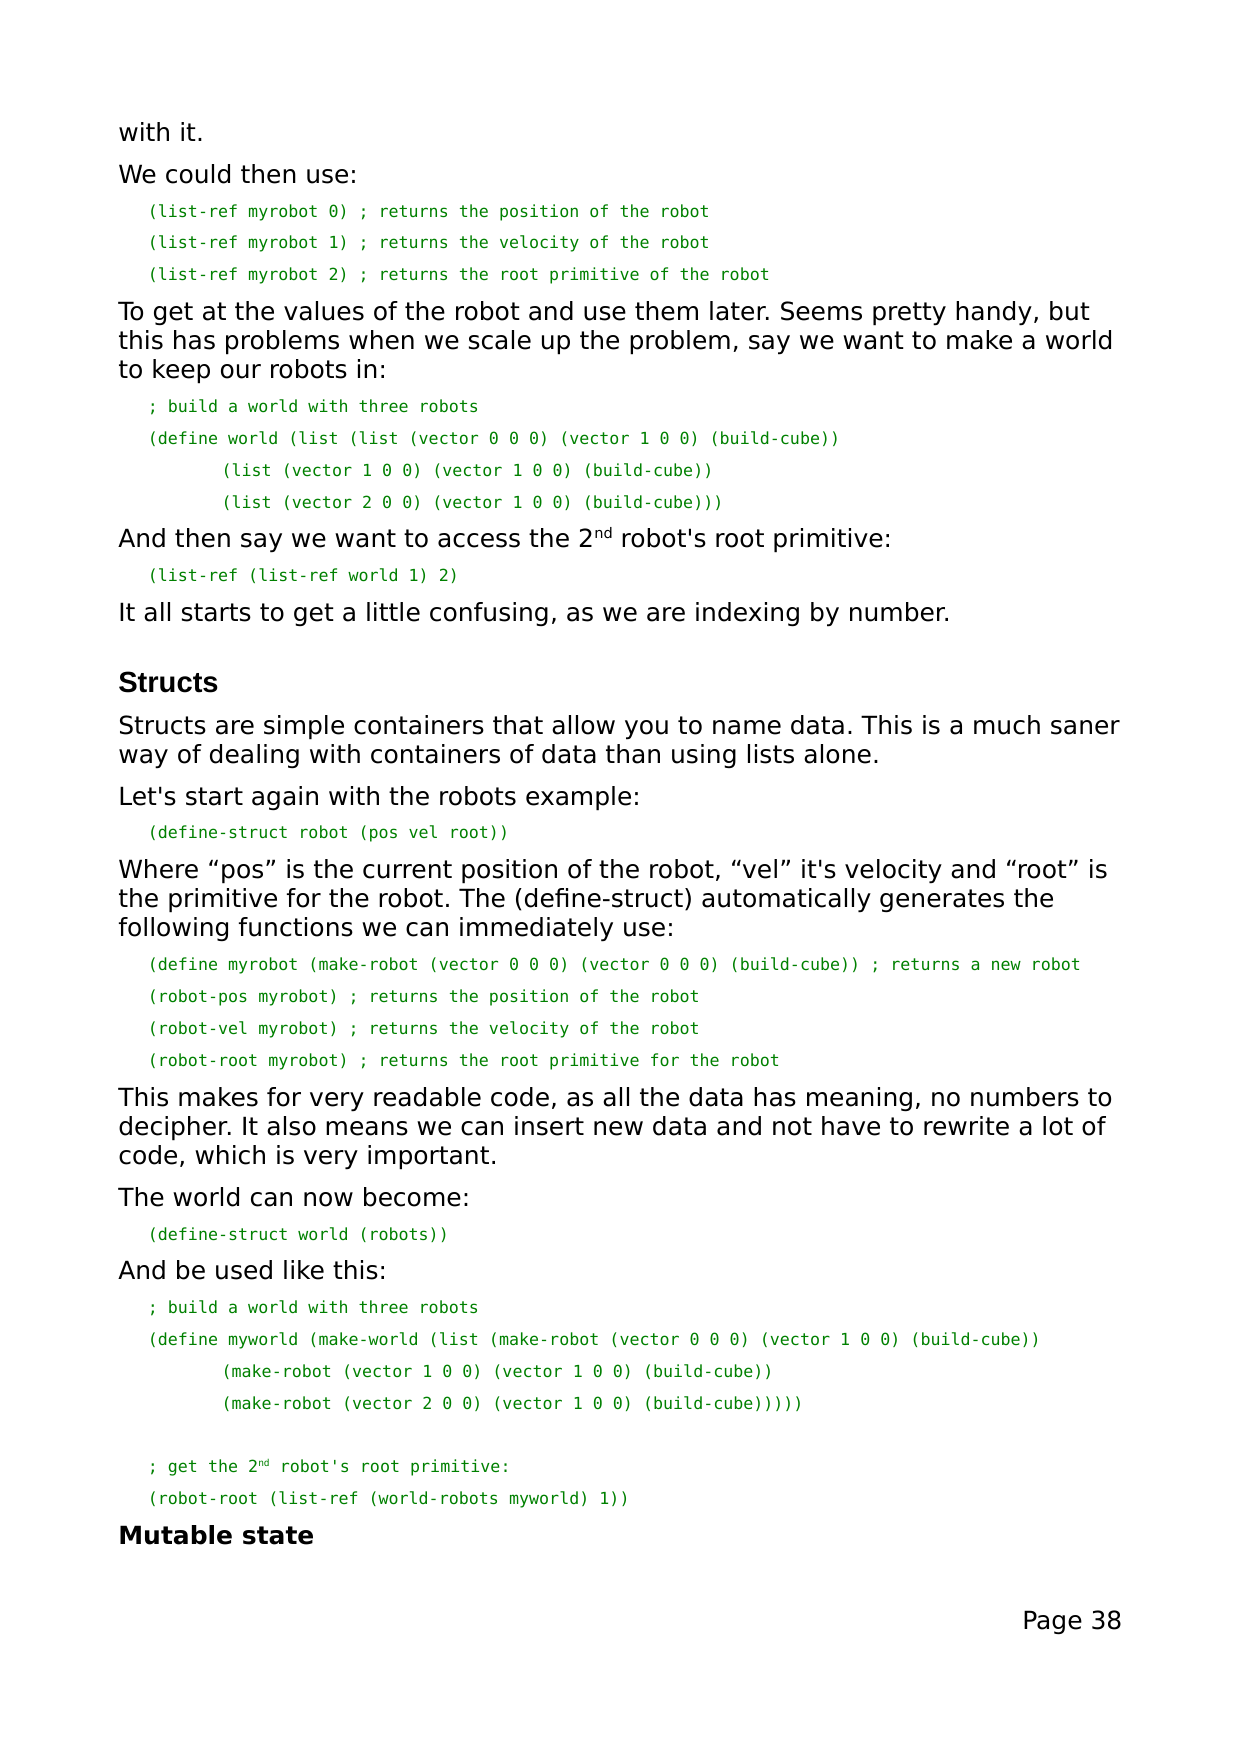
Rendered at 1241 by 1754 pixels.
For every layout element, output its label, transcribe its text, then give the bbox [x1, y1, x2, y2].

text Where “pos” is the current position of the robot, “vel” it's velocity and “root” is the primitive for the robot. The (define-struct) automatically generates the following functions we can immediately use: [118, 855, 1122, 943]
text ; build a world with three robots [148, 397, 1122, 416]
text (robot-pos myrobot) ; returns the position of the robot [148, 987, 1122, 1006]
text (define myrobot (make-robot (vector 0 0 0) (vector 0 0 0) (build-cube)) ; returns a new robot [148, 955, 1122, 974]
text Mutable state [118, 1521, 1122, 1550]
text It all starts to get a little confusing, as we are indexing by number. [118, 598, 1122, 627]
text (robot-root (list-ref (world-robots myworld) 1)) [148, 1489, 1122, 1508]
text (define myworld (make-world (list (make-robot (vector 0 0 0) (vector 1 0 0) (build-cube)) [148, 1330, 1122, 1349]
text (define-struct robot (pos vel root)) [148, 823, 1122, 843]
text And be used like this: [118, 1256, 1122, 1285]
text (list (vector 2 0 0) (vector 1 0 0) (build-cube))) [148, 493, 1122, 512]
text ; get the 2nd robot's root primitive: [148, 1457, 1122, 1477]
text (list-ref myrobot 2) ; returns the root primitive of the robot [148, 265, 1122, 284]
text ; build a world with three robots [148, 1298, 1122, 1317]
subtitle Structs [118, 665, 1122, 698]
text (list (vector 1 0 0) (vector 1 0 0) (build-cube)) [148, 461, 1122, 480]
text (robot-vel myrobot) ; returns the velocity of the robot [148, 1019, 1122, 1038]
text Let's start again with the robots example: [118, 782, 1122, 811]
text (define-struct world (robots)) [148, 1224, 1122, 1244]
text (list-ref (list-ref world 1) 2) [148, 566, 1122, 586]
text (define world (list (list (vector 0 0 0) (vector 1 0 0) (build-cube)) [148, 429, 1122, 448]
text (list-ref myrobot 0) ; returns the position of the robot [148, 201, 1122, 221]
text (list-ref myrobot 1) ; returns the velocity of the robot [148, 233, 1122, 253]
text We could then use: [118, 160, 1122, 189]
text (robot-root myrobot) ; returns the root primitive for the robot [148, 1051, 1122, 1070]
text (make-robot (vector 2 0 0) (vector 1 0 0) (build-cube))))) [148, 1393, 1122, 1413]
text Structs are simple containers that allow you to name data. This is a much saner way of dealing with containers of data than using lists alone. [118, 711, 1122, 769]
text And then say we want to access the 2nd robot's root primitive: [118, 524, 1122, 554]
text with it. [118, 118, 1122, 147]
text (make-robot (vector 1 0 0) (vector 1 0 0) (build-cube)) [148, 1362, 1122, 1381]
text The world can now become: [118, 1183, 1122, 1212]
text This makes for very readable code, as all the data has meaning, no numbers to decipher. It also means we can insert new data and not have to rewrite a lot of code, which is very important. [118, 1083, 1122, 1170]
text To get at the values of the robot and use them later. Seems pretty handy, but this has problems when we scale up the problem, say we want to make a world to keep our robots in: [118, 297, 1122, 384]
